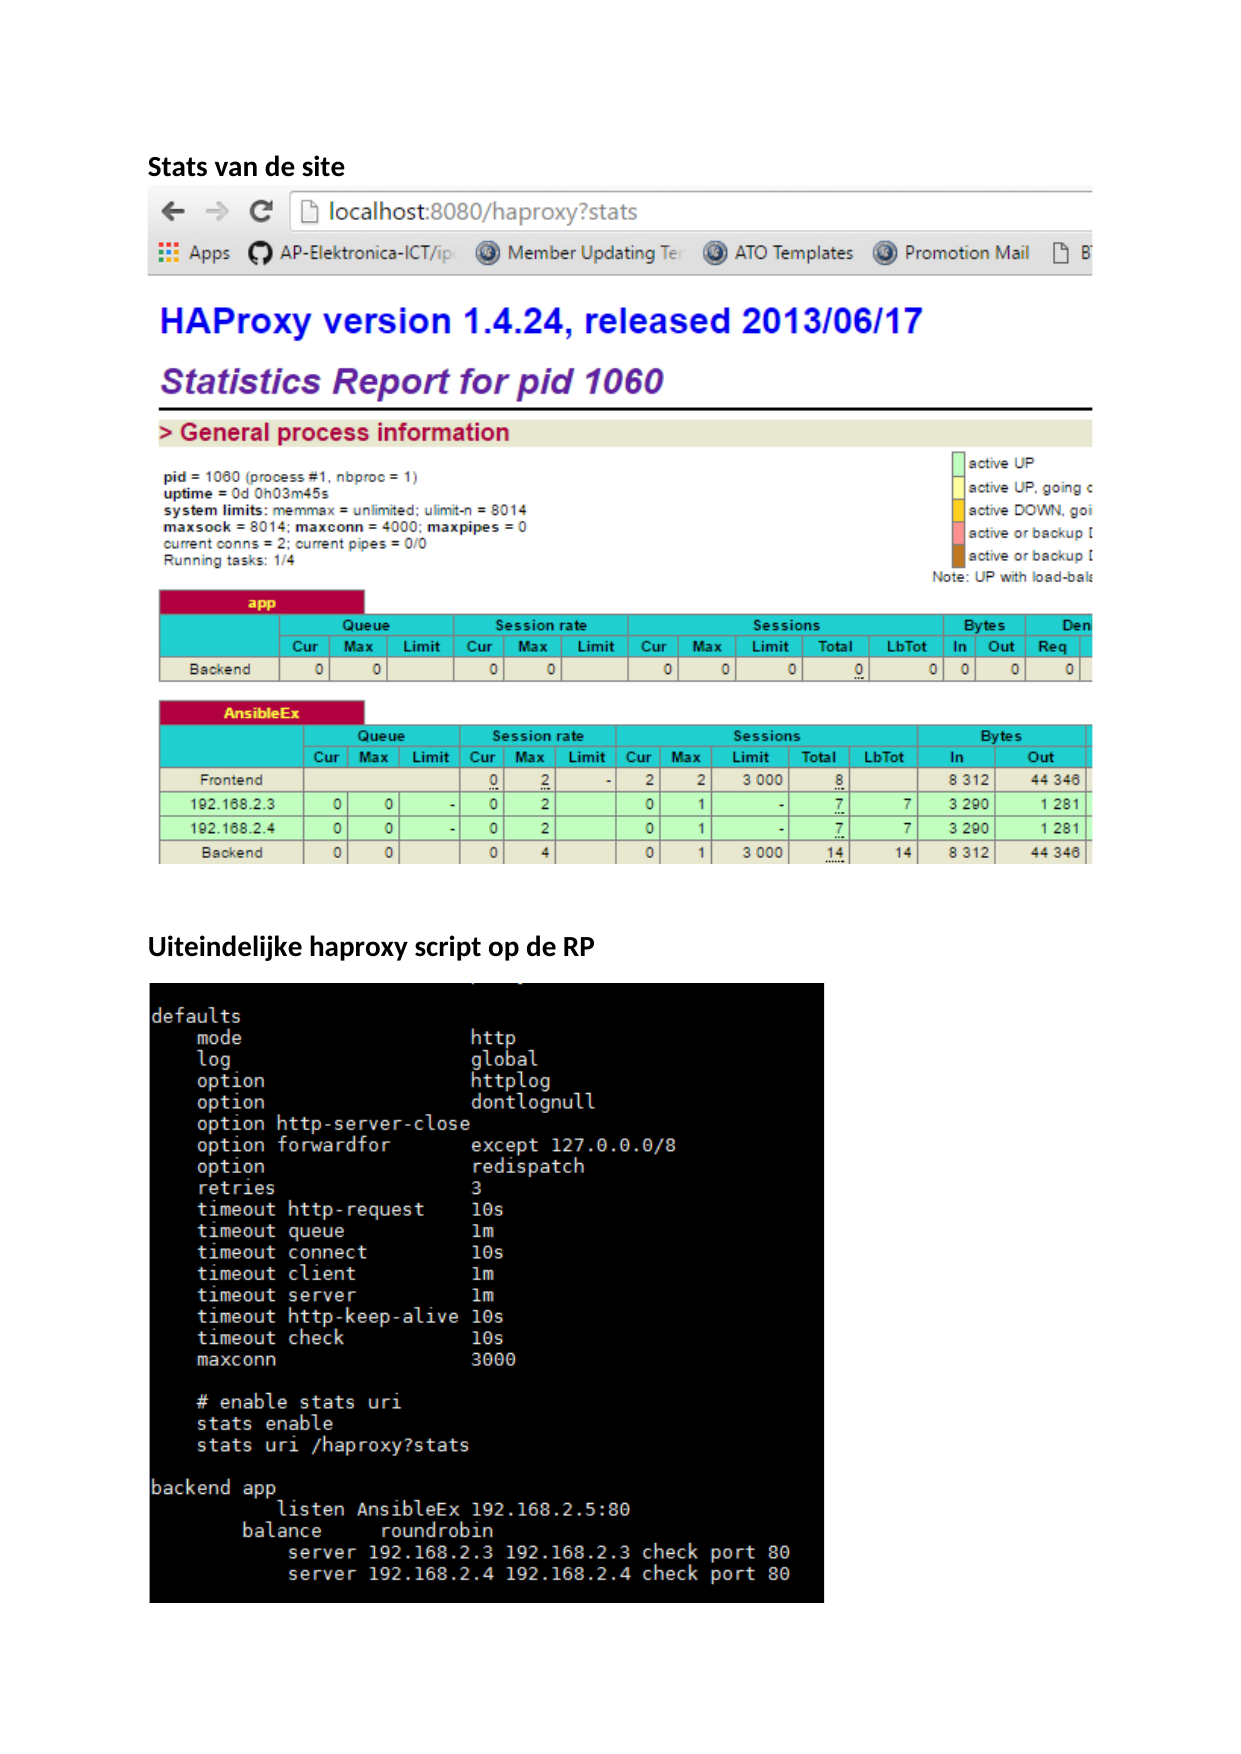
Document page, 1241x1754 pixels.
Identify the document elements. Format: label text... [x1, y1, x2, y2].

text Stats van de site [148, 148, 1093, 185]
text Uiteindelijke haproxy script op de RP [148, 928, 1093, 964]
